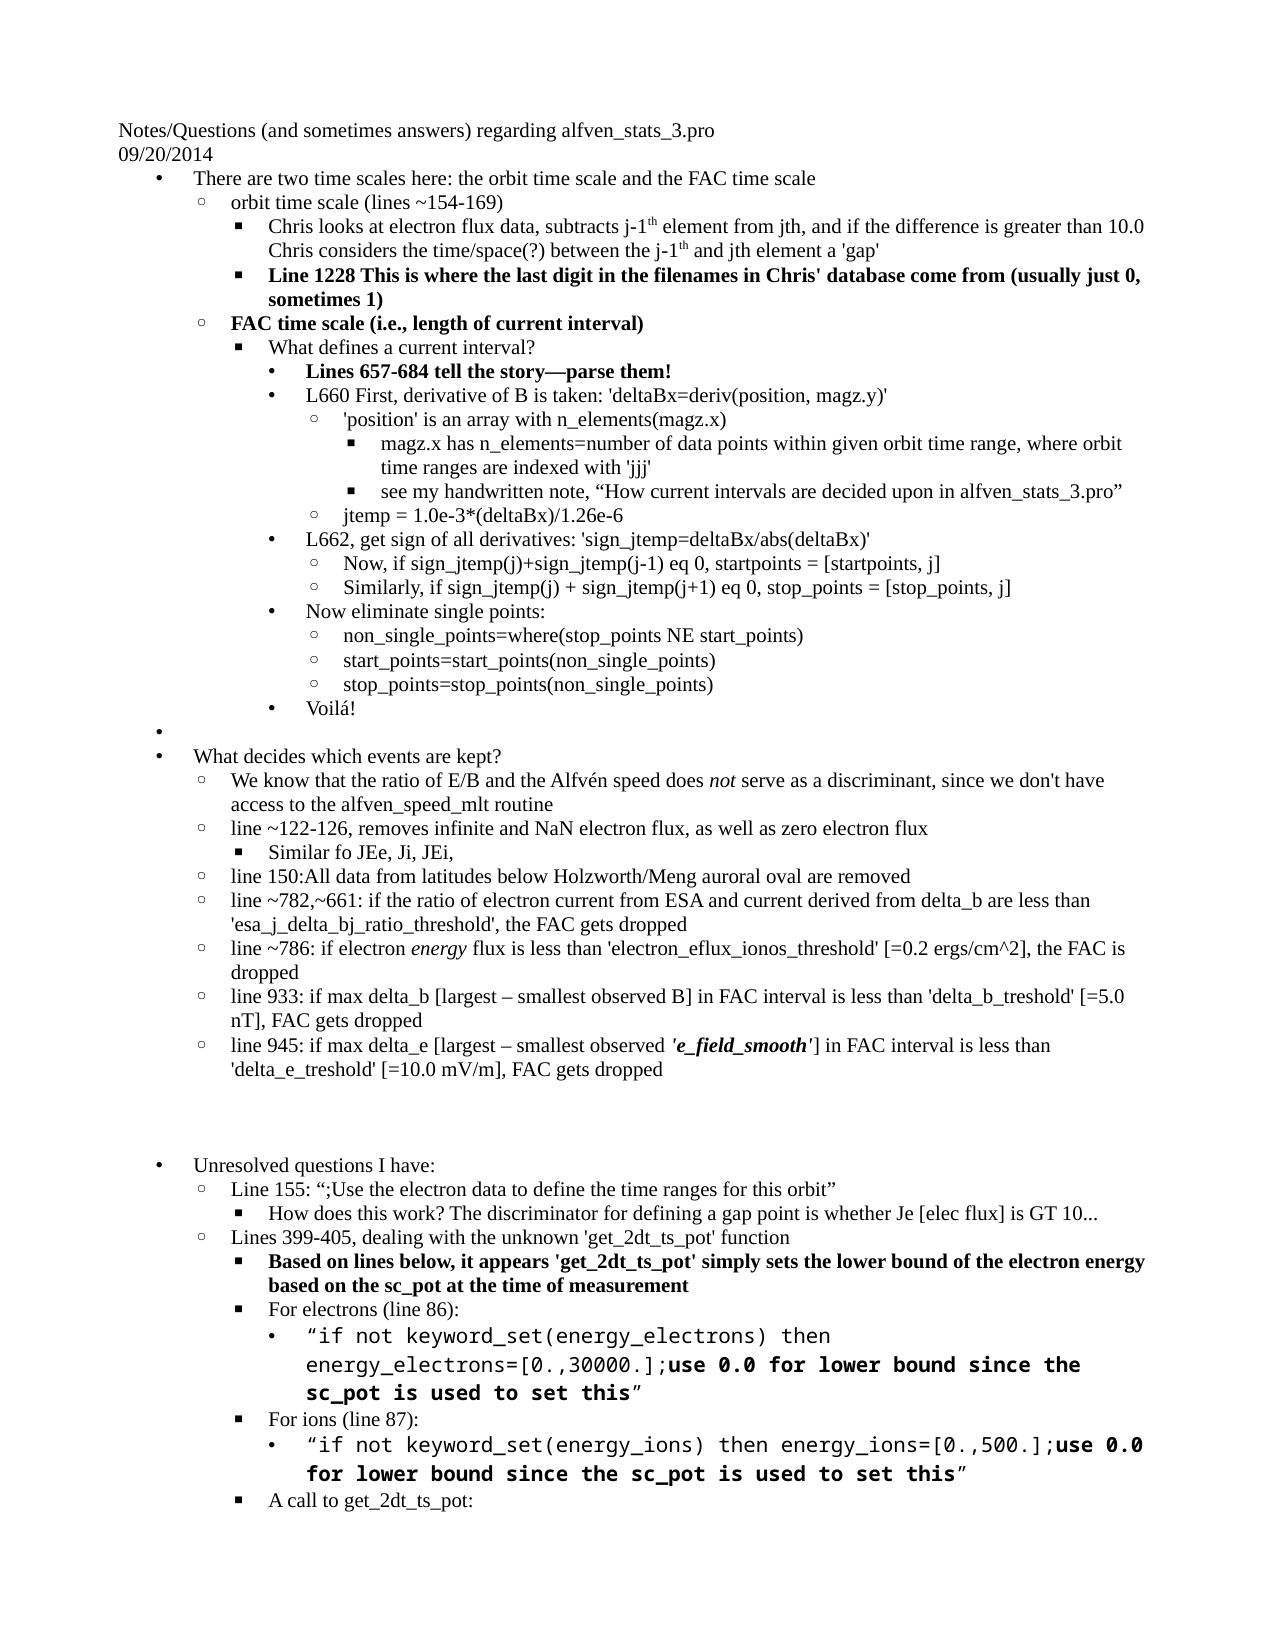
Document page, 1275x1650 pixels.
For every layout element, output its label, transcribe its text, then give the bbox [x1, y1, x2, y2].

list We know that the ratio of E/B and the Alfvén speed does not serve as a discriminant, since we don't have access to the alfven_speed_mlt routine [193, 768, 1157, 816]
list What decides which events are kept? [156, 744, 1157, 768]
list Similarly, if sign_jtemp(j) + sign_jtemp(j+1) eq 0, stop_points = [stop_points, j] [306, 575, 1157, 599]
list line ~122-126, removes infinite and NaN electron flux, as well as zero electron flux [193, 816, 1157, 840]
list line 150:All data from latitudes below Holzworth/Meng auroral oval are removed [193, 864, 1157, 888]
list line ~782,~661: if the ratio of electron current from ESA and current derived from delta_b are less than 'esa_j_delta_bj_ratio_threshold', the FAC gets dropped [193, 888, 1157, 936]
list line 933: if max delta_b [largest – smallest observed B] in FAC interval is less than 'delta_b_treshold' [=5.0 nT], FAC gets dropped [193, 984, 1157, 1032]
text Notes/Questions (and sometimes answers) regarding alfven_stats_3.pro [118, 118, 1157, 142]
list 'position' is an array with n_elements(magz.x) [306, 407, 1157, 431]
list “if not keyword_set(energy_electrons) then energy_electrons=[0.,30000.];use 0.0 for lower bound since the sc_pot is used to set this” [268, 1321, 1157, 1407]
list What defines a current interval? [231, 335, 1157, 359]
list L660 First, derivative of B is taken: 'deltaBx=deriv(position, magz.y)' [268, 383, 1157, 407]
list Line 155: “;Use the electron data to define the time ranges for this orbit” [193, 1177, 1157, 1201]
list see my handwritten note, “How current intervals are decided upon in alfven_stats_3.pro” [343, 479, 1157, 503]
list FAC time scale (i.e., length of current interval) [193, 311, 1157, 335]
list Unresolved questions I have: [156, 1153, 1157, 1177]
list How does this work? The discriminator for defining a gap point is whether Je [elec flux] is GT 10... [231, 1201, 1157, 1225]
list line 945: if max delta_e [largest – smallest observed 'e_field_smooth'] in FAC interval is less than 'delta_e_treshold' [=10.0 mV/m], FAC gets dropped [193, 1032, 1157, 1081]
list non_single_points=where(stop_points NE start_points) [306, 623, 1157, 647]
list start_points=start_points(non_single_points) [306, 647, 1157, 672]
list line ~786: if electron energy flux is less than 'electron_eflux_ionos_threshold' [=0.2 ergs/cm^2], the FAC is dropped [193, 936, 1157, 984]
list For ions (line 87): [231, 1407, 1157, 1431]
list There are two time scales here: the orbit time scale and the FAC time scale [156, 166, 1157, 190]
list stop_points=stop_points(non_single_points) [306, 672, 1157, 696]
list Based on lines below, it appears 'get_2dt_ts_pot' simply sets the lower bound of the electron energy based on the sc_pot at the time of measurement [231, 1249, 1157, 1297]
list Now eliminate single points: [268, 599, 1157, 623]
list L662, get sign of all derivatives: 'sign_jtemp=deltaBx/abs(deltaBx)' [268, 527, 1157, 551]
list Chris looks at electron flux data, subtracts j-1th element from jth, and if the difference is greater than 10.0 Chris considers the time/space(?) between the j-1th and jth element a 'gap' [231, 214, 1157, 262]
list Now, if sign_jtemp(j)+sign_jtemp(j-1) eq 0, startpoints = [startpoints, j] [306, 551, 1157, 575]
list Lines 657-684 tell the story—parse them! [268, 359, 1157, 383]
text 09/20/2014 [118, 142, 1157, 166]
list magz.x has n_elements=number of data points within given orbit time range, where orbit time ranges are indexed with 'jjj' [343, 431, 1157, 479]
list Voilá! [268, 696, 1157, 720]
list For electrons (line 86): [231, 1297, 1157, 1321]
list A call to get_2dt_ts_pot: [231, 1487, 1157, 1513]
list orbit time scale (lines ~154-169) [193, 190, 1157, 214]
list jtemp = 1.0e-3*(deltaBx)/1.26e-6 [306, 503, 1157, 527]
list “if not keyword_set(energy_ions) then energy_ions=[0.,500.];use 0.0 for lower bound since the sc_pot is used to set this” [268, 1431, 1157, 1487]
list Lines 399-405, dealing with the unknown 'get_2dt_ts_pot' function [193, 1225, 1157, 1249]
list Similar fo JEe, Ji, JEi, [231, 840, 1157, 864]
list Line 1228 This is where the last digit in the filenames in Chris' database come from (usually just 0, sometimes 1) [231, 262, 1157, 311]
